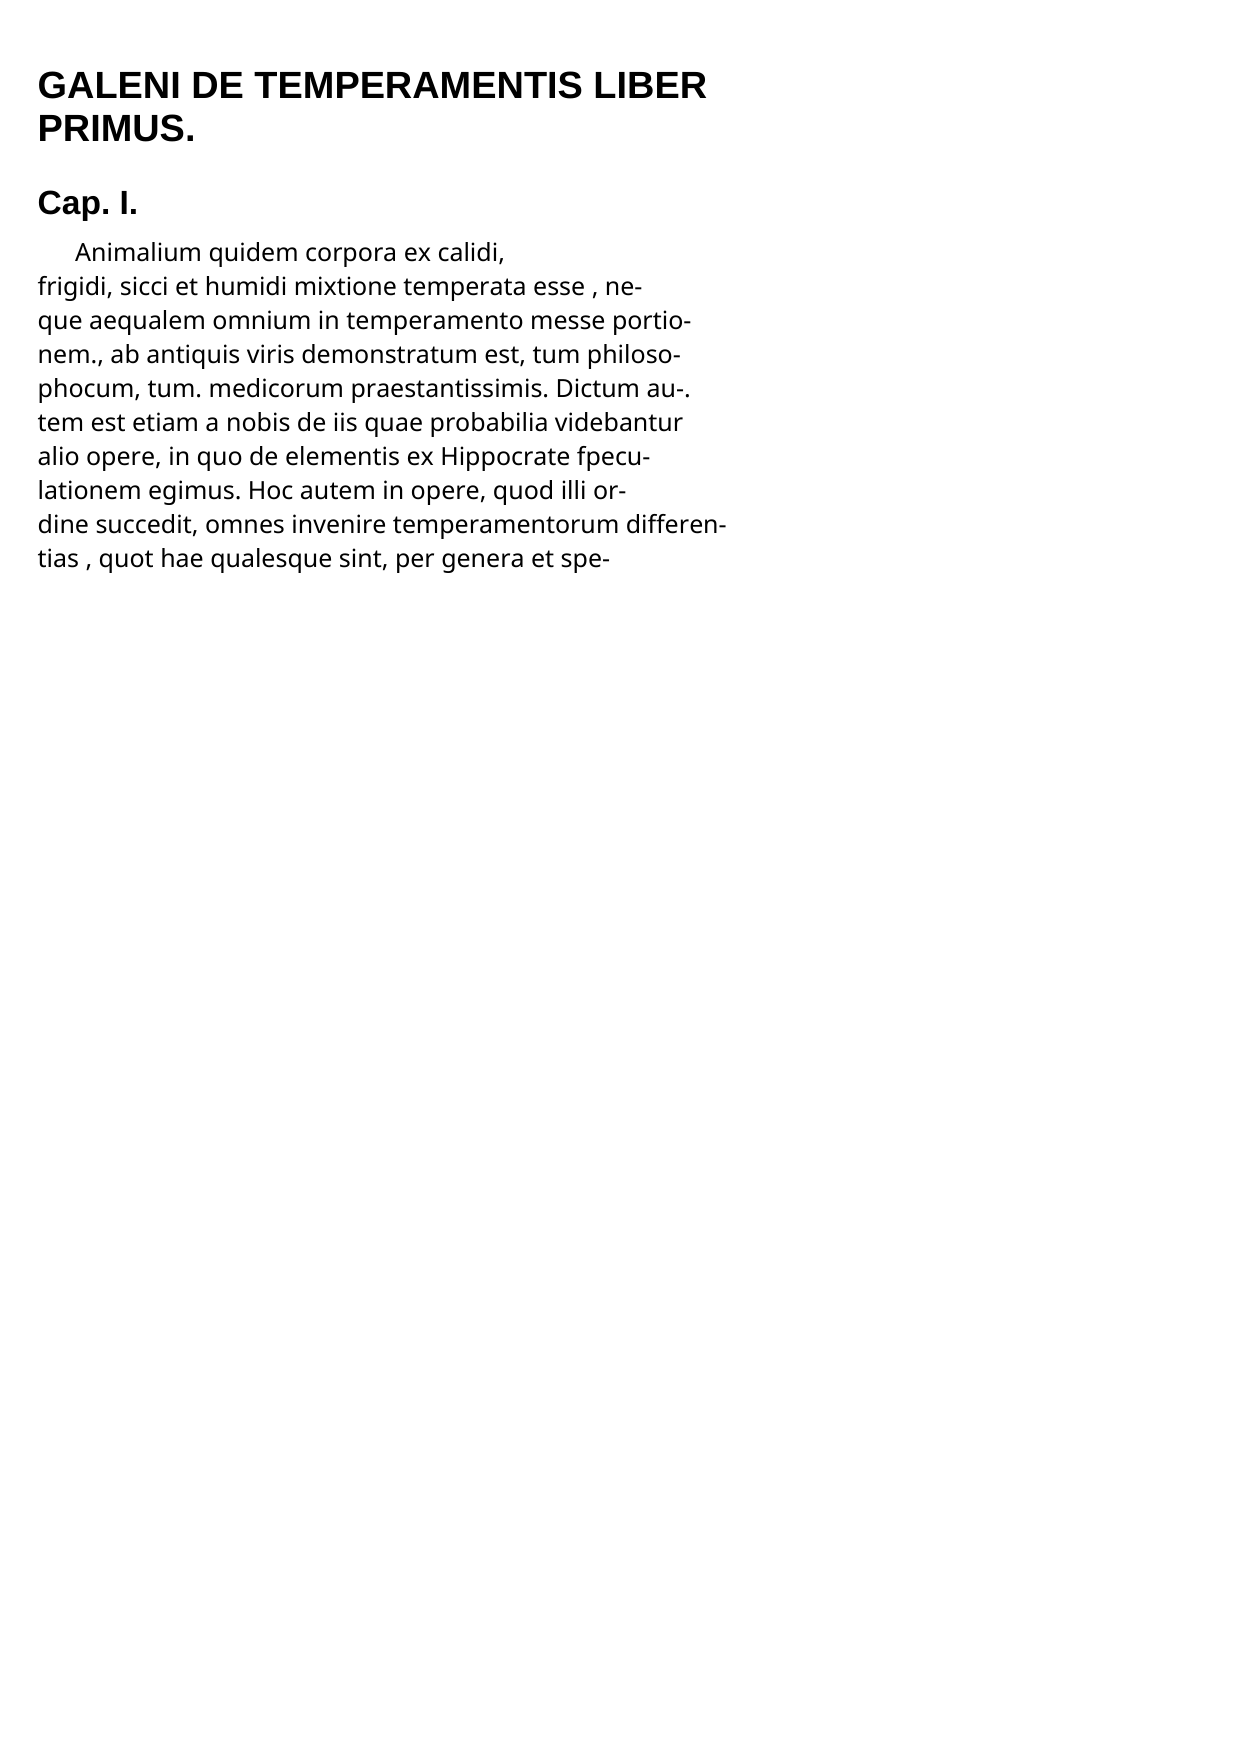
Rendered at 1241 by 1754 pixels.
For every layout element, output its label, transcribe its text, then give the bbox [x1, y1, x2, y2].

text Animalium quidem corpora ex calidi, frigidi, sicci et humidi mixtione temperata esse , ne- que aequalem omnium in temperamento messe portio- nem., ab antiquis viris demonstratum est, tum philoso- phocum, tum. medicorum praestantissimis. Dictum au-. tem est etiam a nobis de iis quae probabilia videbantur alio opere, in quo de elementis ex Hippocrate fpecu- lationem egimus. Hoc autem in opere, quod illi or- dine succedit, omnes invenire temperamentorum differen- tias , quot hae qualesque sint, per genera et spe- [37, 234, 1203, 575]
subtitle GALENI DE TEMPERAMENTIS LIBER PRIMUS. [37, 62, 1203, 150]
subtitle Cap. I. [37, 183, 1203, 222]
